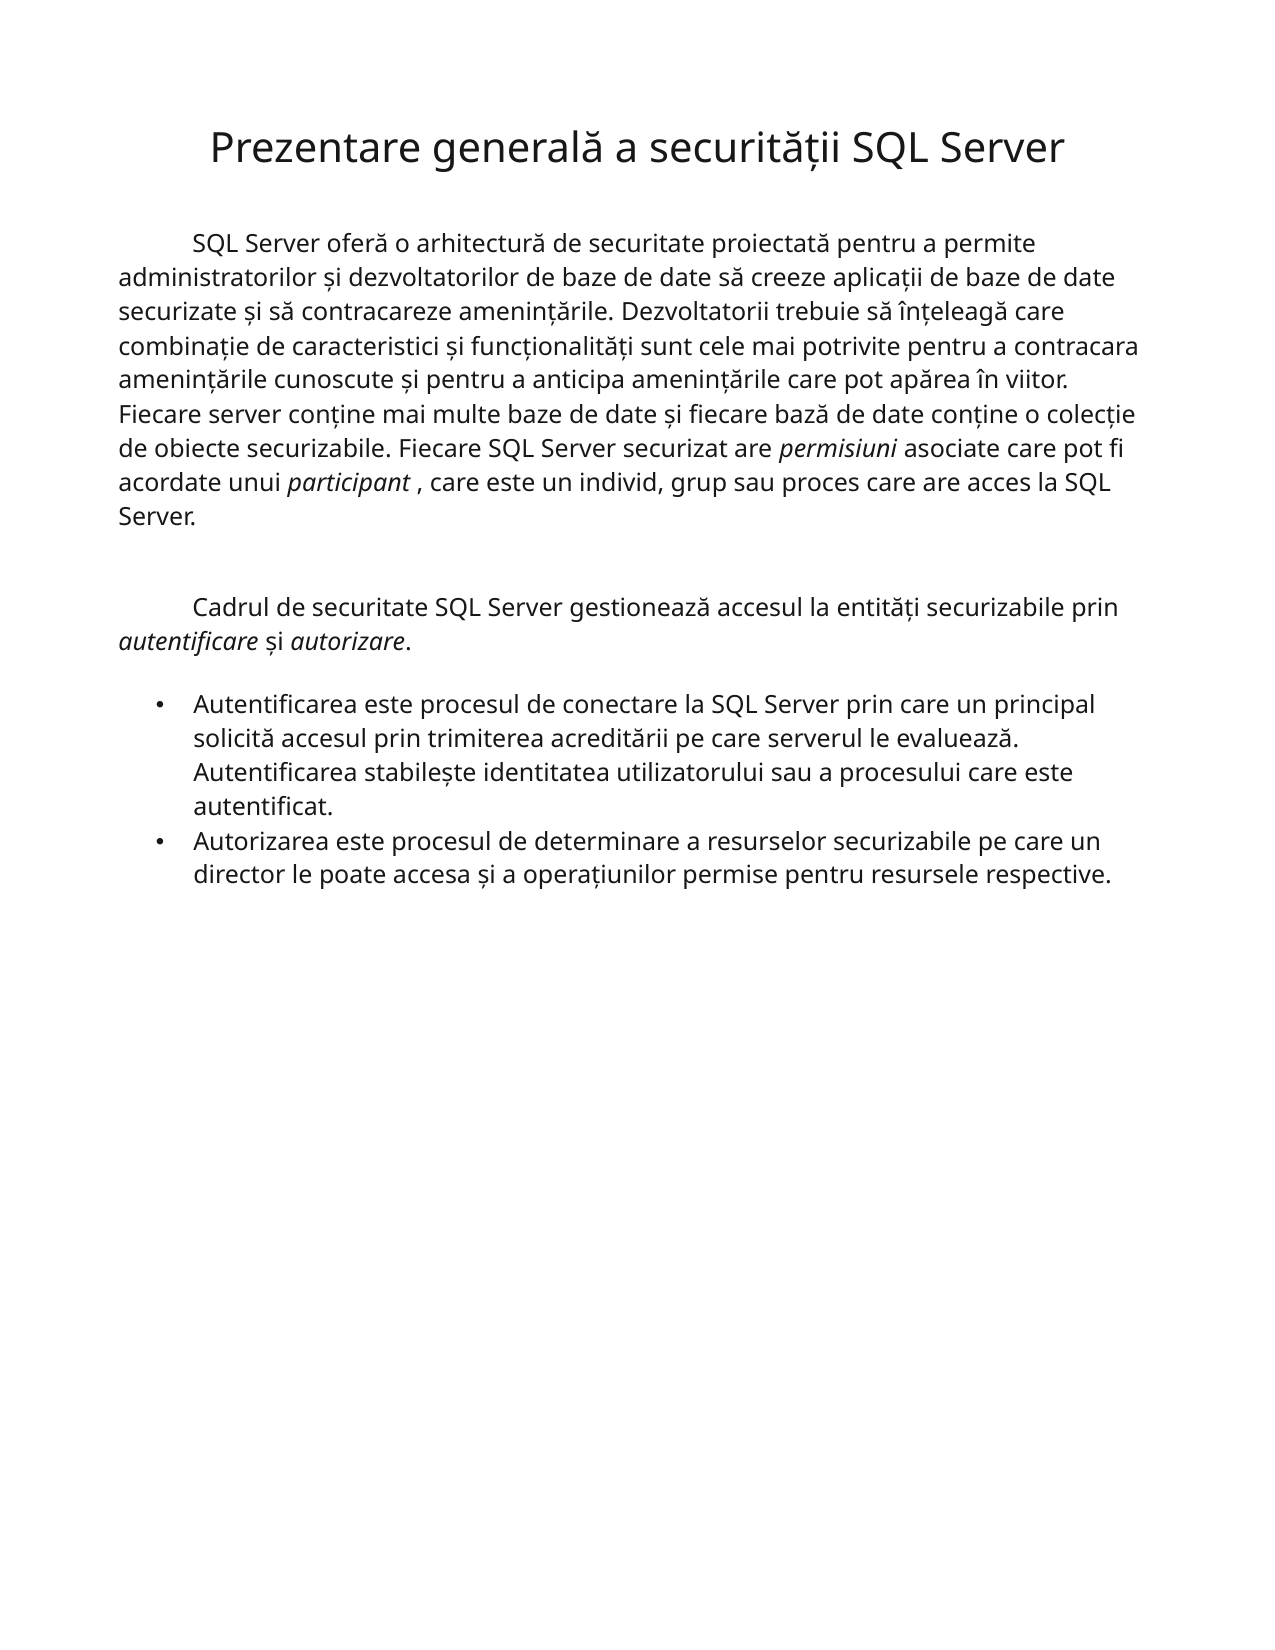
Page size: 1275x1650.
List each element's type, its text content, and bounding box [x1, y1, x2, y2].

subtitle Prezentare generală a securității SQL Server [118, 118, 1157, 175]
text Cadrul de securitate SQL Server gestionează accesul la entități securizabile prin autentificare și autorizare. [118, 590, 1157, 658]
list Autentificarea este procesul de conectare la SQL Server prin care un principal solicită accesul prin trimiterea acreditării pe care serverul le evaluează. Autentificarea stabilește identitatea utilizatorului sau a procesului care este autentificat. [156, 687, 1157, 823]
list Autorizarea este procesul de determinare a resurselor securizabile pe care un director le poate accesa și a operațiunilor permise pentru resursele respective. [156, 823, 1157, 891]
text SQL Server oferă o arhitectură de securitate proiectată pentru a permite administratorilor și dezvoltatorilor de baze de date să creeze aplicații de baze de date securizate și să contracareze amenințările. Dezvoltatorii trebuie să înțeleagă care combinație de caracteristici și funcționalități sunt cele mai potrivite pentru a contracara amenințările cunoscute și pentru a anticipa amenințările care pot apărea în viitor. Fiecare server conține mai multe baze de date și fiecare bază de date conține o colecție de obiecte securizabile. Fiecare SQL Server securizat are permisiuni asociate care pot fi acordate unui participant , care este un individ, grup sau proces care are acces la SQL Server. [118, 226, 1157, 532]
